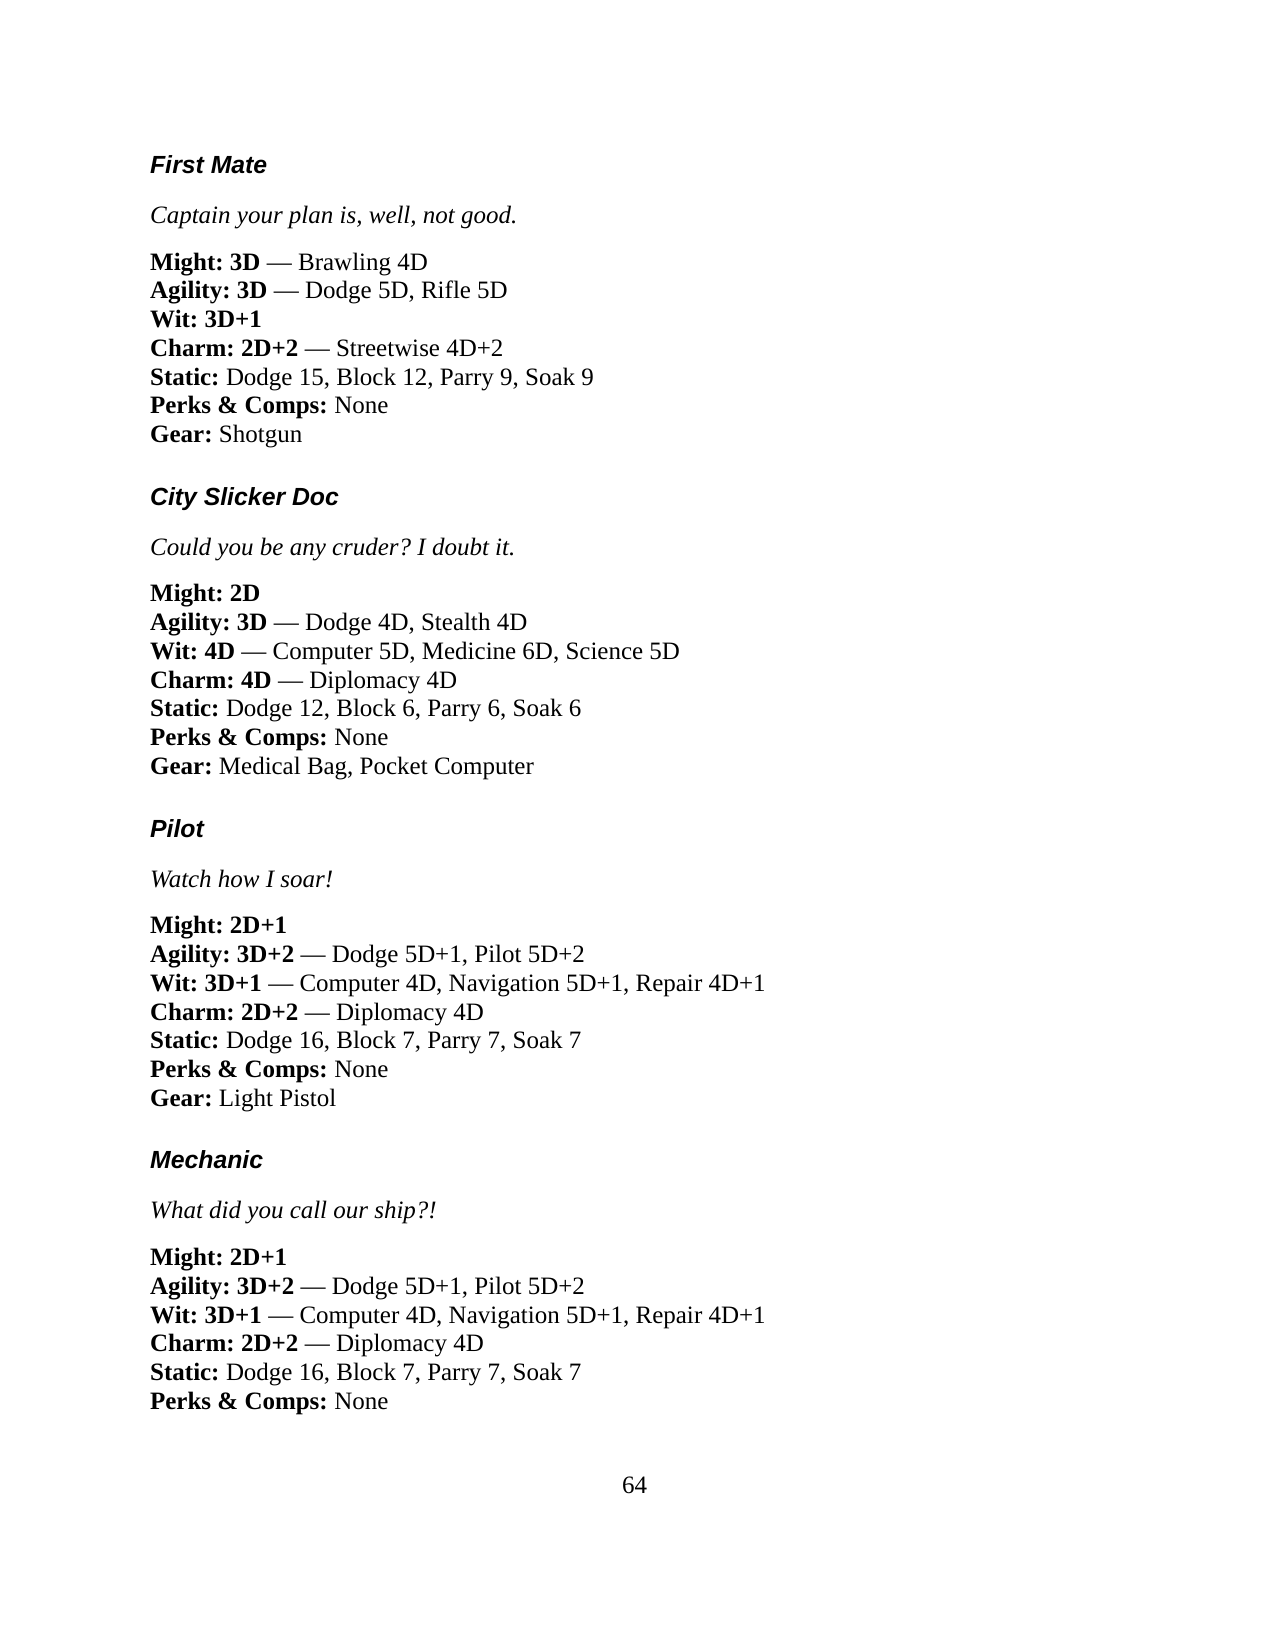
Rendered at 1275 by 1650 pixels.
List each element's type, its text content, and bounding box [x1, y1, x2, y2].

subtitle Pilot [150, 814, 1125, 842]
subtitle City Slicker Doc [150, 482, 1125, 510]
text What did you call our ship?! [150, 1196, 1125, 1224]
text Could you be any cruder? I doubt it. [150, 532, 1125, 561]
subtitle Mechanic [150, 1146, 1125, 1174]
text Might: 2D Agility: 3D — Dodge 4D, Stealth 4D Wit: 4D — Computer 5D, Medicine 6D, Science 5D Charm: 4D — Diplomacy 4D Static: Dodge 12, Block 6, Parry 6, Soak 6 Perks & Comps: None Gear: Medical Bag, Pocket Computer [150, 578, 1125, 780]
subtitle First Mate [150, 150, 1125, 178]
text Captain your plan is, well, not good. [150, 200, 1125, 229]
text Might: 2D+1 Agility: 3D+2 — Dodge 5D+1, Pilot 5D+2 Wit: 3D+1 — Computer 4D, Navigation 5D+1, Repair 4D+1 Charm: 2D+2 — Diplomacy 4D Static: Dodge 16, Block 7, Parry 7, Soak 7 Perks & Comps: None [150, 1242, 1125, 1415]
text Might: 2D+1 Agility: 3D+2 — Dodge 5D+1, Pilot 5D+2 Wit: 3D+1 — Computer 4D, Navigation 5D+1, Repair 4D+1 Charm: 2D+2 — Diplomacy 4D Static: Dodge 16, Block 7, Parry 7, Soak 7 Perks & Comps: None Gear: Light Pistol [150, 910, 1125, 1112]
text Might: 3D — Brawling 4D Agility: 3D — Dodge 5D, Rifle 5D Wit: 3D+1 Charm: 2D+2 — Streetwise 4D+2 Static: Dodge 15, Block 12, Parry 9, Soak 9 Perks & Comps: None Gear: Shotgun [150, 247, 1125, 448]
text Watch how I soar! [150, 864, 1125, 892]
